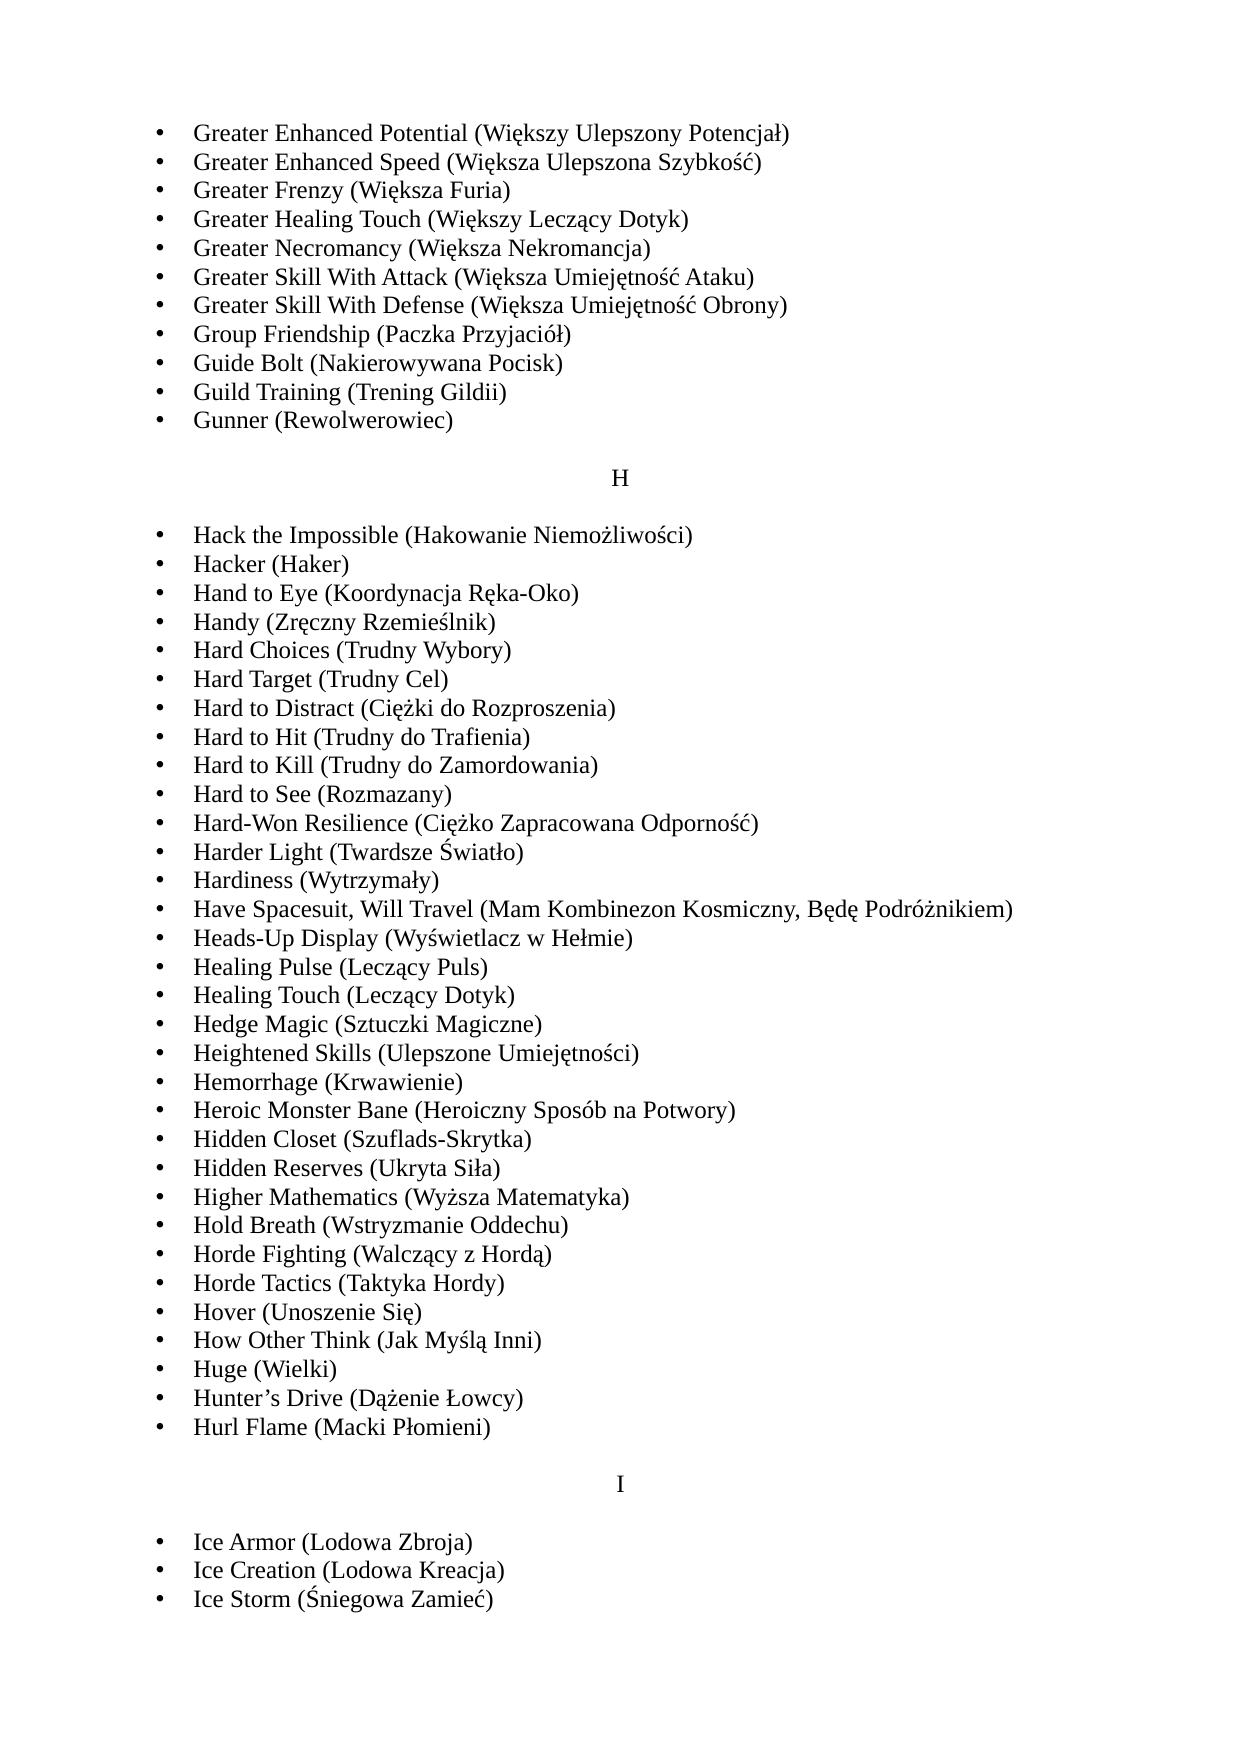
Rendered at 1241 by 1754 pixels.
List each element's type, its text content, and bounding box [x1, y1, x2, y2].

list Hand to Eye (Koordynacja Ręka-Oko) [156, 578, 1122, 607]
list Greater Enhanced Potential (Większy Ulepszony Potencjał) [156, 118, 1122, 147]
list Hacker (Haker) [156, 549, 1122, 578]
list Hard to Distract (Ciężki do Rozproszenia) [156, 693, 1122, 722]
list Guild Training (Trening Gildii) [156, 377, 1122, 406]
list Hard to Kill (Trudny do Zamordowania) [156, 751, 1122, 779]
list Hedge Magic (Sztuczki Magiczne) [156, 1009, 1122, 1038]
list Greater Frenzy (Większa Furia) [156, 176, 1122, 204]
list Horde Fighting (Walczący z Hordą) [156, 1239, 1122, 1268]
list Gunner (Rewolwerowiec) [156, 406, 1122, 434]
list Hard Target (Trudny Cel) [156, 664, 1122, 693]
list Hover (Unoszenie Się) [156, 1297, 1122, 1326]
list Greater Skill With Defense (Większa Umiejętność Obrony) [156, 291, 1122, 319]
list Hold Breath (Wstryzmanie Oddechu) [156, 1211, 1122, 1239]
list Heightened Skills (Ulepszone Umiejętności) [156, 1038, 1122, 1067]
list Greater Healing Touch (Większy Leczący Dotyk) [156, 204, 1122, 233]
list Hidden Closet (Szuflads-Skrytka) [156, 1124, 1122, 1153]
list Hack the Impossible (Hakowanie Niemożliwości) [156, 521, 1122, 549]
list Greater Necromancy (Większa Nekromancja) [156, 233, 1122, 262]
list Higher Mathematics (Wyższa Matematyka) [156, 1182, 1122, 1211]
list Harder Light (Twardsze Światło) [156, 837, 1122, 866]
list Hunter’s Drive (Dążenie Łowcy) [156, 1383, 1122, 1412]
list Hard Choices (Trudny Wybory) [156, 636, 1122, 664]
list Greater Skill With Attack (Większa Umiejętność Ataku) [156, 262, 1122, 291]
list Hemorrhage (Krwawienie) [156, 1067, 1122, 1096]
list Ice Armor (Lodowa Zbroja) [156, 1527, 1122, 1556]
list Have Spacesuit, Will Travel (Mam Kombinezon Kosmiczny, Będę Podróżnikiem) [156, 894, 1122, 923]
list Hurl Flame (Macki Płomieni) [156, 1412, 1122, 1441]
list Heroic Monster Bane (Heroiczny Sposób na Potwory) [156, 1096, 1122, 1124]
list Hard-Won Resilience (Ciężko Zapracowana Odporność) [156, 808, 1122, 837]
list Hard to Hit (Trudny do Trafienia) [156, 722, 1122, 751]
text I [118, 1469, 1122, 1498]
list Handy (Zręczny Rzemieślnik) [156, 607, 1122, 636]
list Guide Bolt (Nakierowywana Pocisk) [156, 348, 1122, 377]
list Hardiness (Wytrzymały) [156, 866, 1122, 894]
list Horde Tactics (Taktyka Hordy) [156, 1268, 1122, 1297]
list Ice Creation (Lodowa Kreacja) [156, 1556, 1122, 1584]
list Healing Touch (Leczący Dotyk) [156, 981, 1122, 1009]
list Hard to See (Rozmazany) [156, 779, 1122, 808]
list Group Friendship (Paczka Przyjaciół) [156, 319, 1122, 348]
list Greater Enhanced Speed (Większa Ulepszona Szybkość) [156, 147, 1122, 176]
text H [118, 463, 1122, 492]
list Hidden Reserves (Ukryta Siła) [156, 1153, 1122, 1182]
list How Other Think (Jak Myślą Inni) [156, 1326, 1122, 1354]
list Huge (Wielki) [156, 1354, 1122, 1383]
list Ice Storm (Śniegowa Zamieć) [156, 1584, 1122, 1613]
list Heads-Up Display (Wyświetlacz w Hełmie) [156, 923, 1122, 952]
list Healing Pulse (Leczący Puls) [156, 952, 1122, 981]
